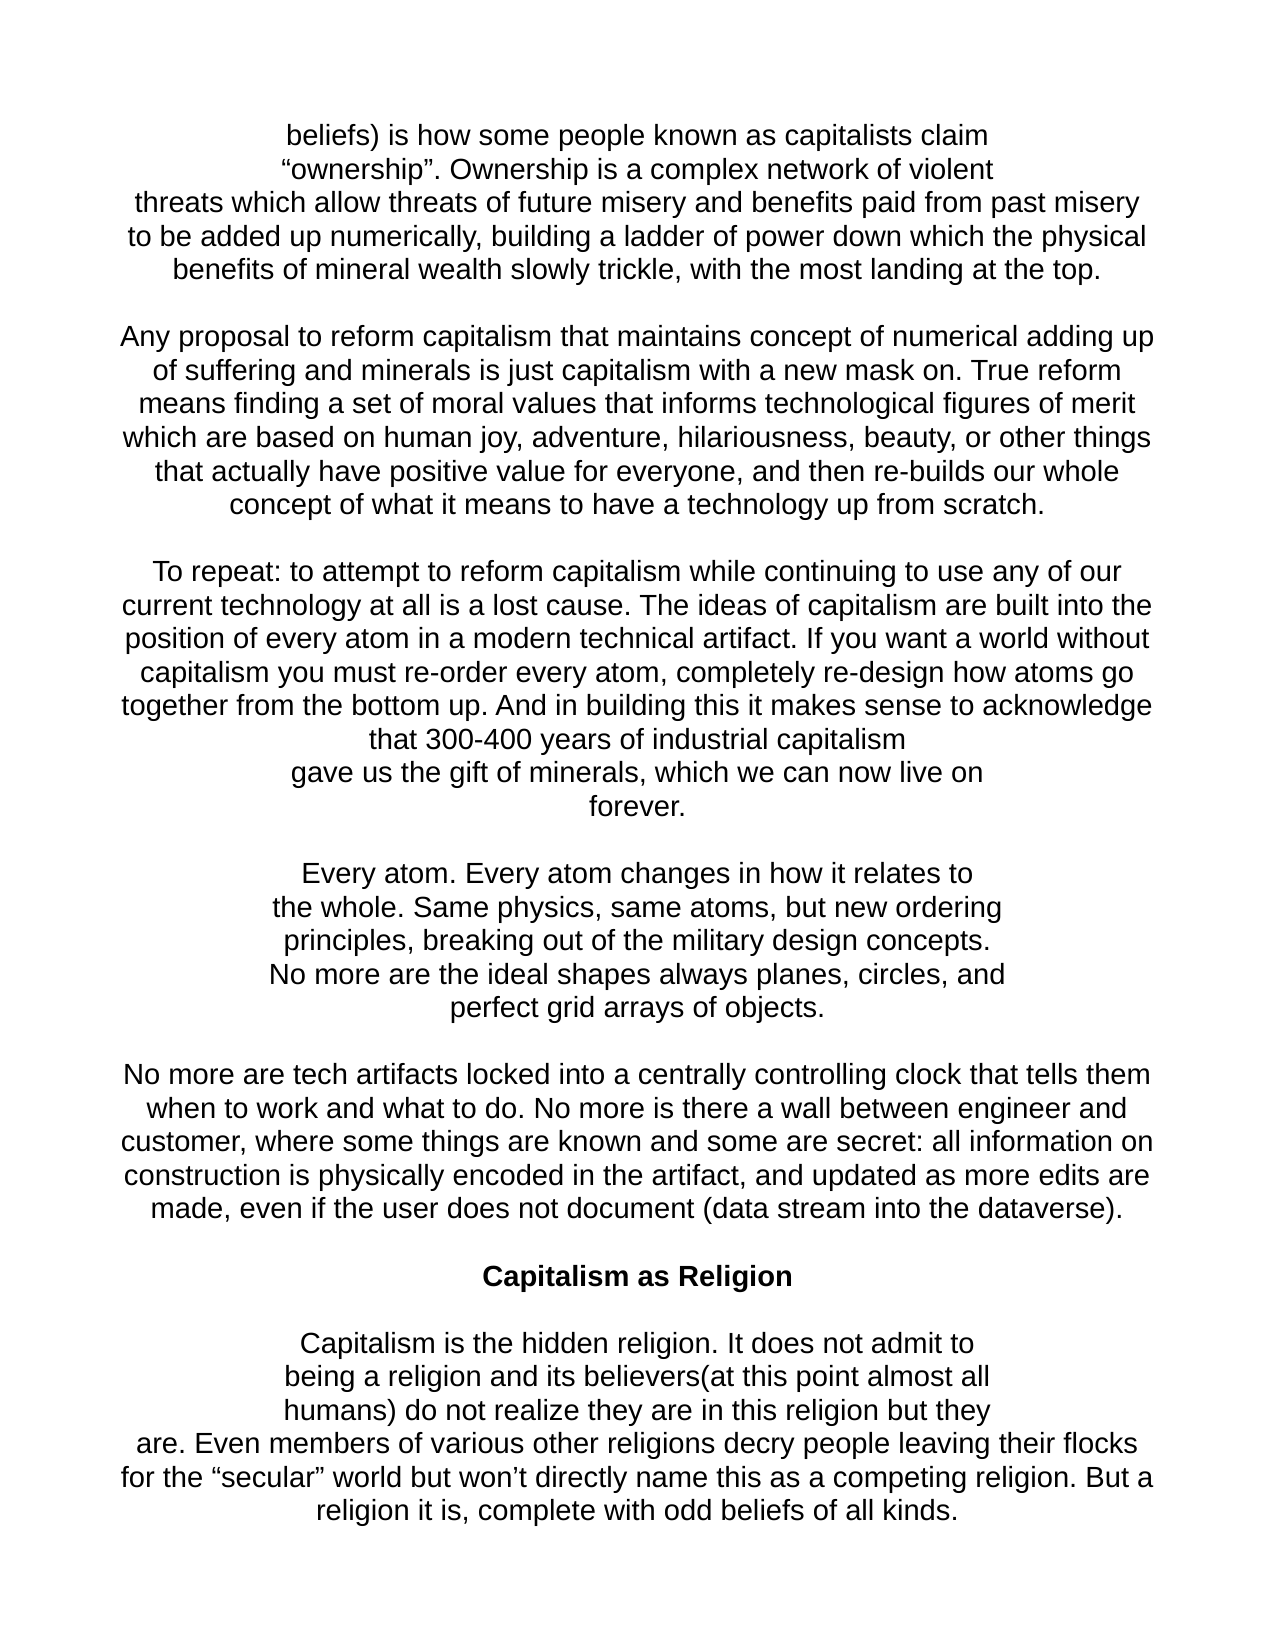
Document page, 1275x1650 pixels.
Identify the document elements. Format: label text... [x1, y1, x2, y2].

text beliefs) is how some people known as capitalists claim [118, 118, 1157, 152]
text being a religion and its believers(at this point almost all [118, 1359, 1157, 1393]
text Every atom. Every atom changes in how it relates to [118, 856, 1157, 889]
text gave us the gift of minerals, which we can now live on [118, 755, 1157, 789]
text Any proposal to reform capitalism that maintains concept of numerical adding up of suffering and minerals is just capitalism with a new mask on. True reform means finding a set of moral values that informs technological figures of merit which are based on human joy, adventure, hilariousness, beauty, or other things that actually have positive value for everyone, and then re-builds our whole concept of what it means to have a technology up from scratch. [118, 319, 1157, 521]
text threats which allow threats of future misery and benefits paid from past misery to be added up numerically, building a ladder of power down which the physical benefits of mineral wealth slowly trickle, with the most landing at the top. [118, 185, 1157, 286]
text Capitalism is the hidden religion. It does not admit to [118, 1326, 1157, 1359]
text principles, breaking out of the military design concepts. [118, 923, 1157, 957]
text “ownership”. Ownership is a complex network of violent [118, 152, 1157, 185]
text are. Even members of various other religions decry people leaving their flocks for the “secular” world but won’t directly name this as a competing religion. But a religion it is, complete with odd beliefs of all kinds. [118, 1426, 1157, 1527]
text To repeat: to attempt to reform capitalism while continuing to use any of our current technology at all is a lost cause. The ideas of capitalism are built into the position of every atom in a modern technical artifact. If you want a world without capitalism you must re-order every atom, completely re-design how atoms go together from the bottom up. And in building this it makes sense to acknowledge that 300-400 years of industrial capitalism [118, 554, 1157, 755]
text the whole. Same physics, same atoms, but new ordering [118, 889, 1157, 923]
text No more are the ideal shapes always planes, circles, and [118, 957, 1157, 990]
text forever. [118, 789, 1157, 822]
text No more are tech artifacts locked into a centrally controlling clock that tells them when to work and what to do. No more is there a wall between engineer and customer, where some things are known and some are secret: all information on construction is physically encoded in the artifact, and updated as more edits are made, even if the user does not document (data stream into the dataverse). [118, 1057, 1157, 1225]
text humans) do not realize they are in this religion but they [118, 1393, 1157, 1426]
text perfect grid arrays of objects. [118, 990, 1157, 1024]
text Capitalism as Religion [118, 1258, 1157, 1292]
